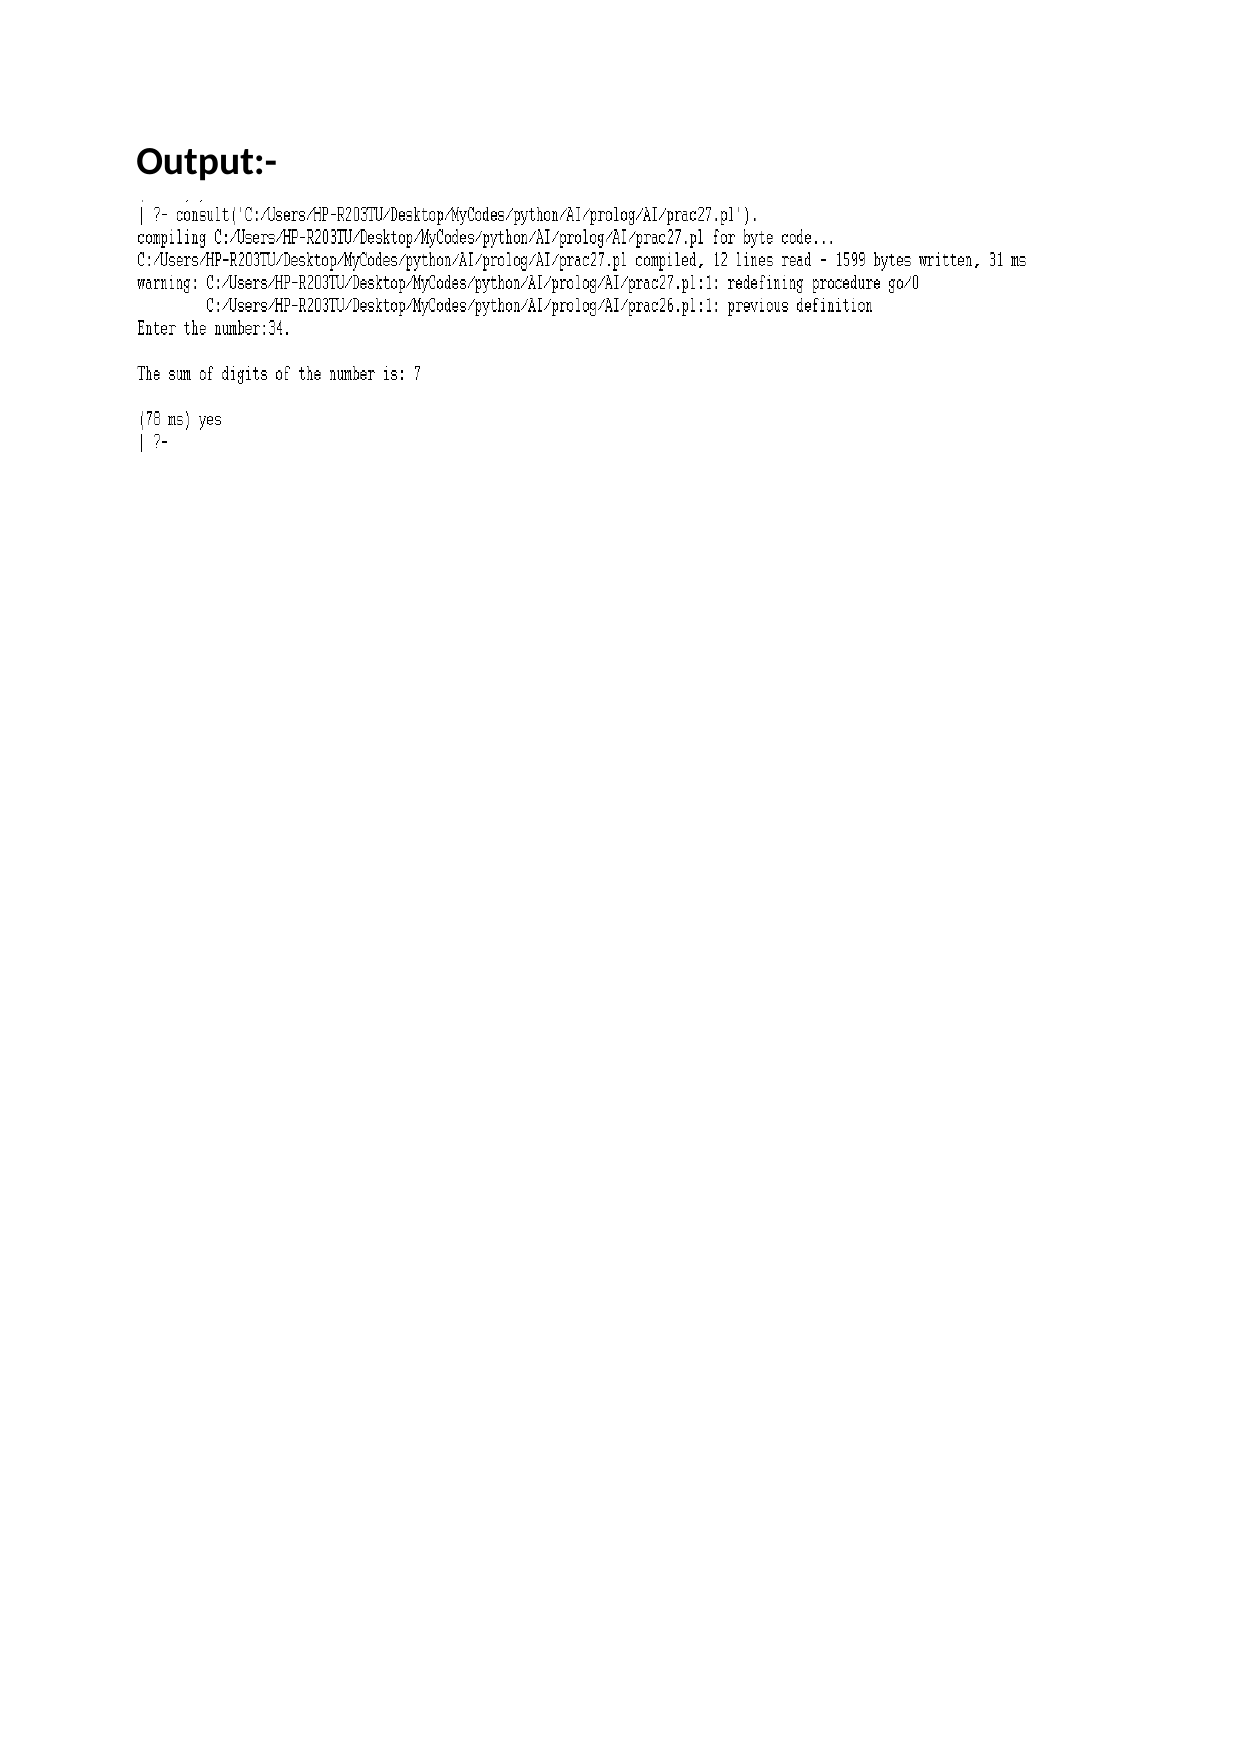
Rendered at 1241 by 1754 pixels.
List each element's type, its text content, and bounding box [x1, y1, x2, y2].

picture [137, 237, 1056, 471]
text Output:- [136, 136, 1088, 184]
